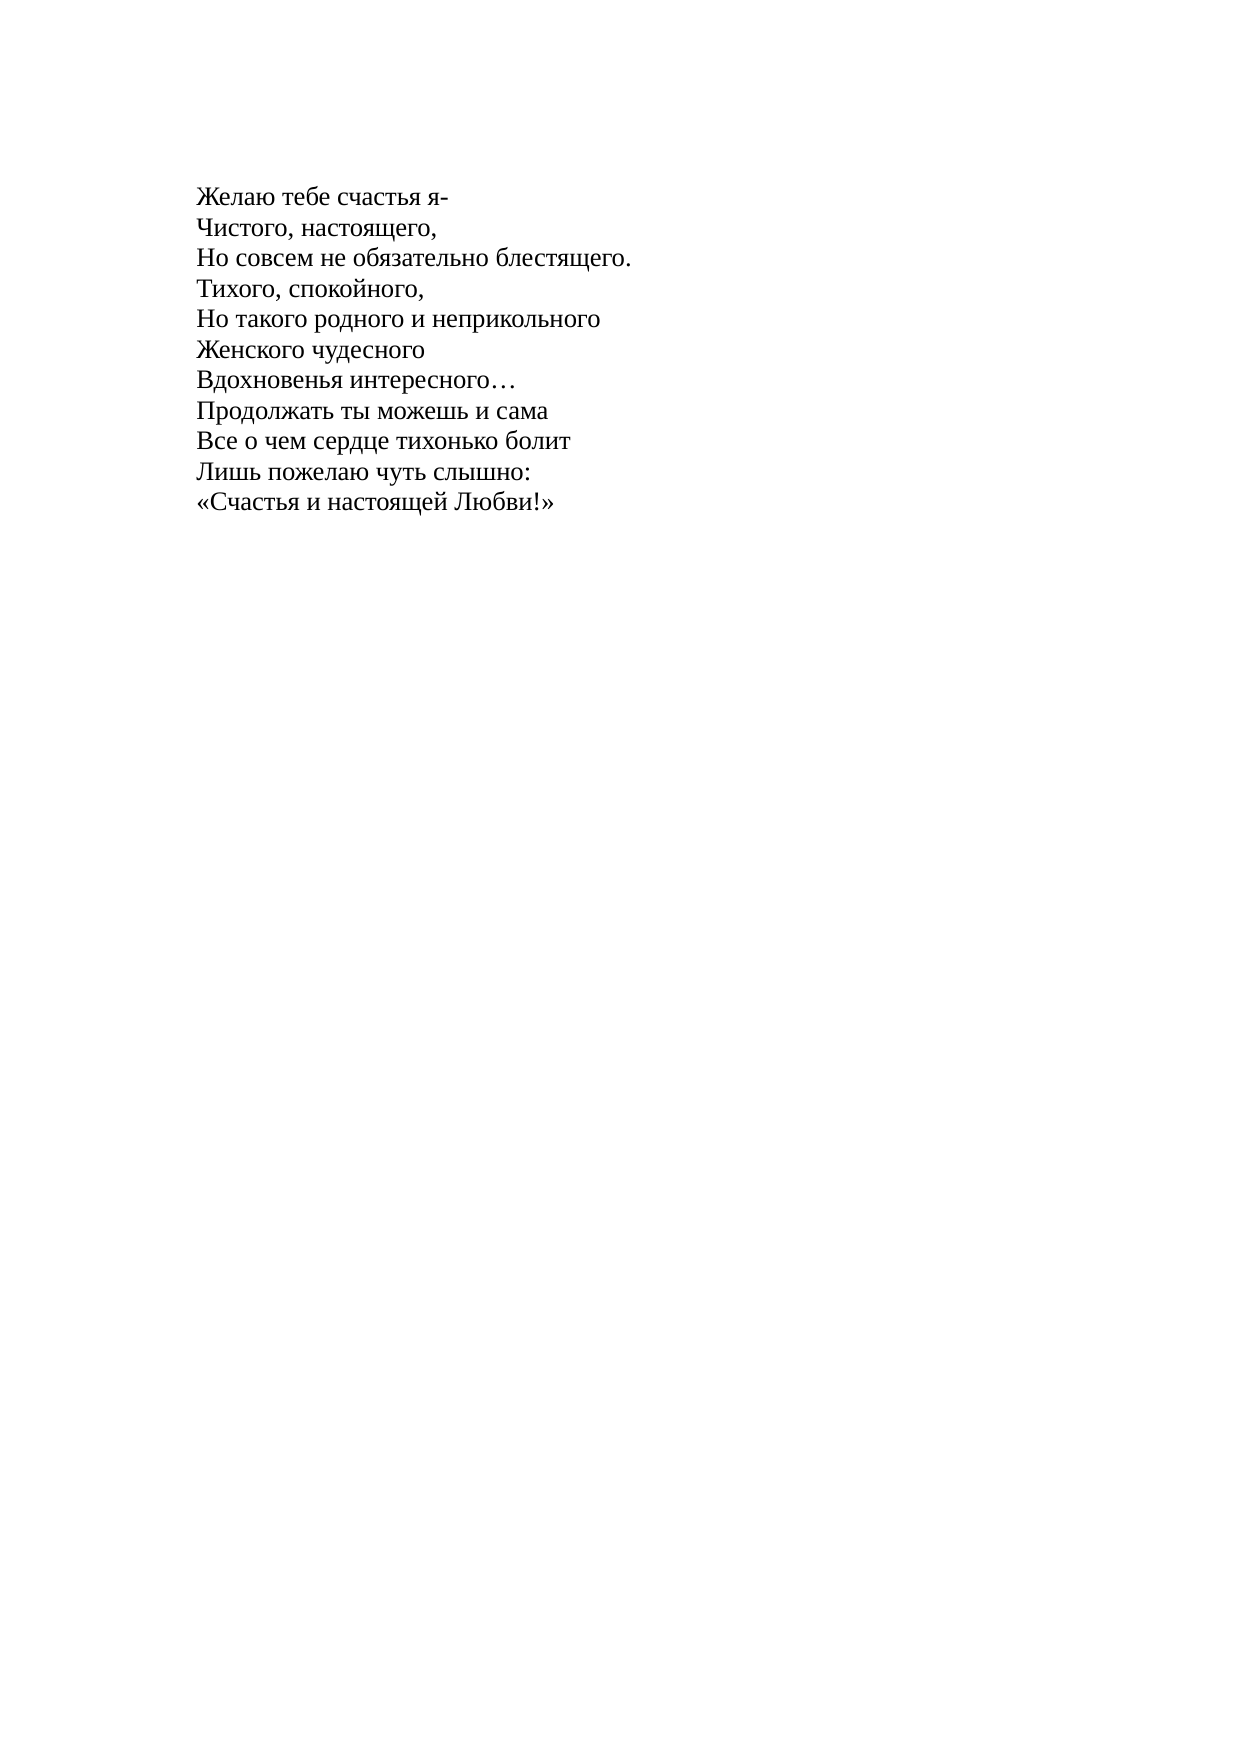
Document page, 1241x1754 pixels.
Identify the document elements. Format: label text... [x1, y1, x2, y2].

text Желаю тебе счастья я- Чистого, настоящего, Но совсем не обязательно блестящего. Тихого, спокойного, Но такого родного и неприкольного Женского чудесного Вдохновенья интересного… Продолжать ты можешь и сама Все о чем сердце тихонько болит Лишь пожелаю чуть слышно: «Счастья и настоящей Любви!» [196, 181, 1044, 516]
